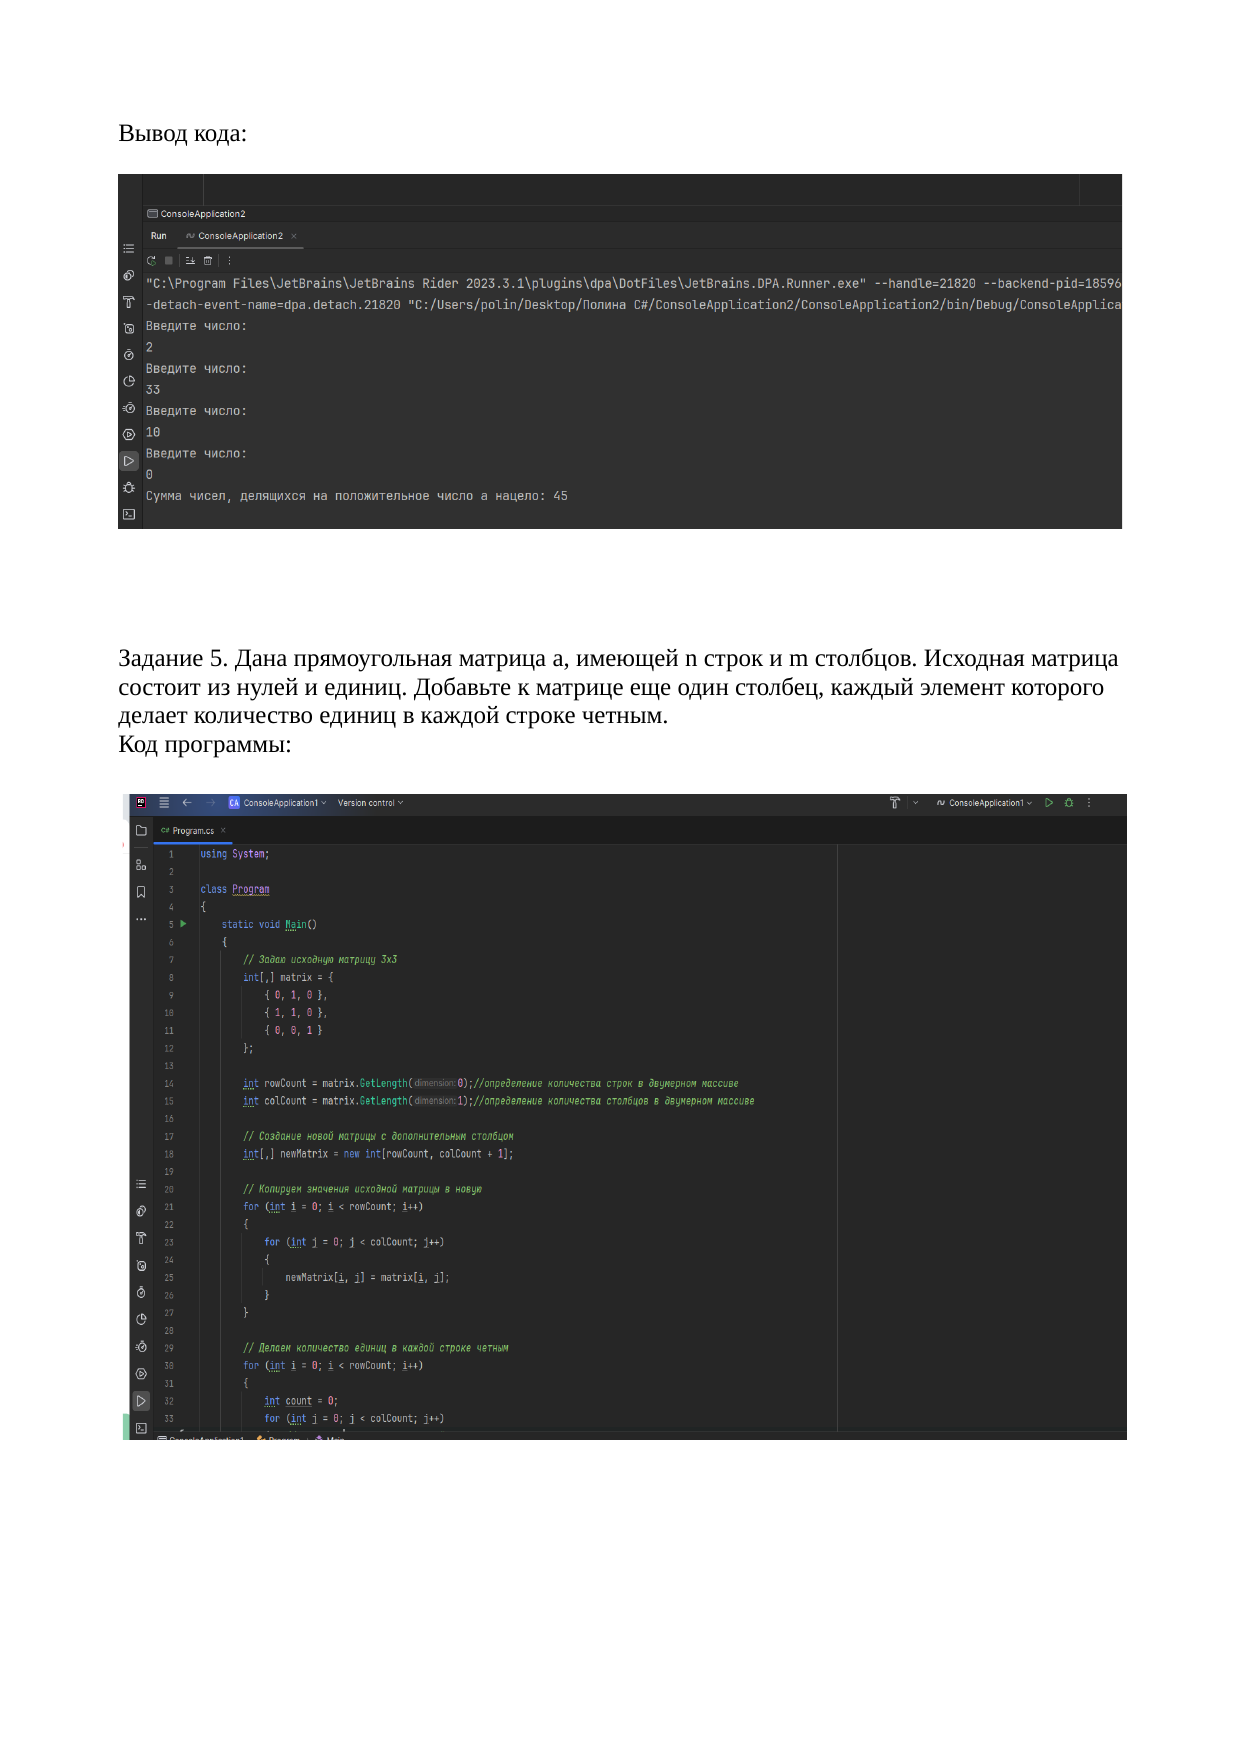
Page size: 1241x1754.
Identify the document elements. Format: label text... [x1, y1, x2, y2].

text Вывод кода: [118, 118, 1122, 147]
text Задание 5. Дана прямоугольная матрица a, имеющей n строк и m столбцов. Исходная матрица состоит из нулей и единиц. Добавьте к матрице еще один столбец, каждый элемент которого делает количество единиц в каждой строке четным. [118, 643, 1122, 729]
text Код программы: [118, 729, 1122, 758]
picture [118, 174, 1123, 529]
picture [122, 794, 1127, 1440]
